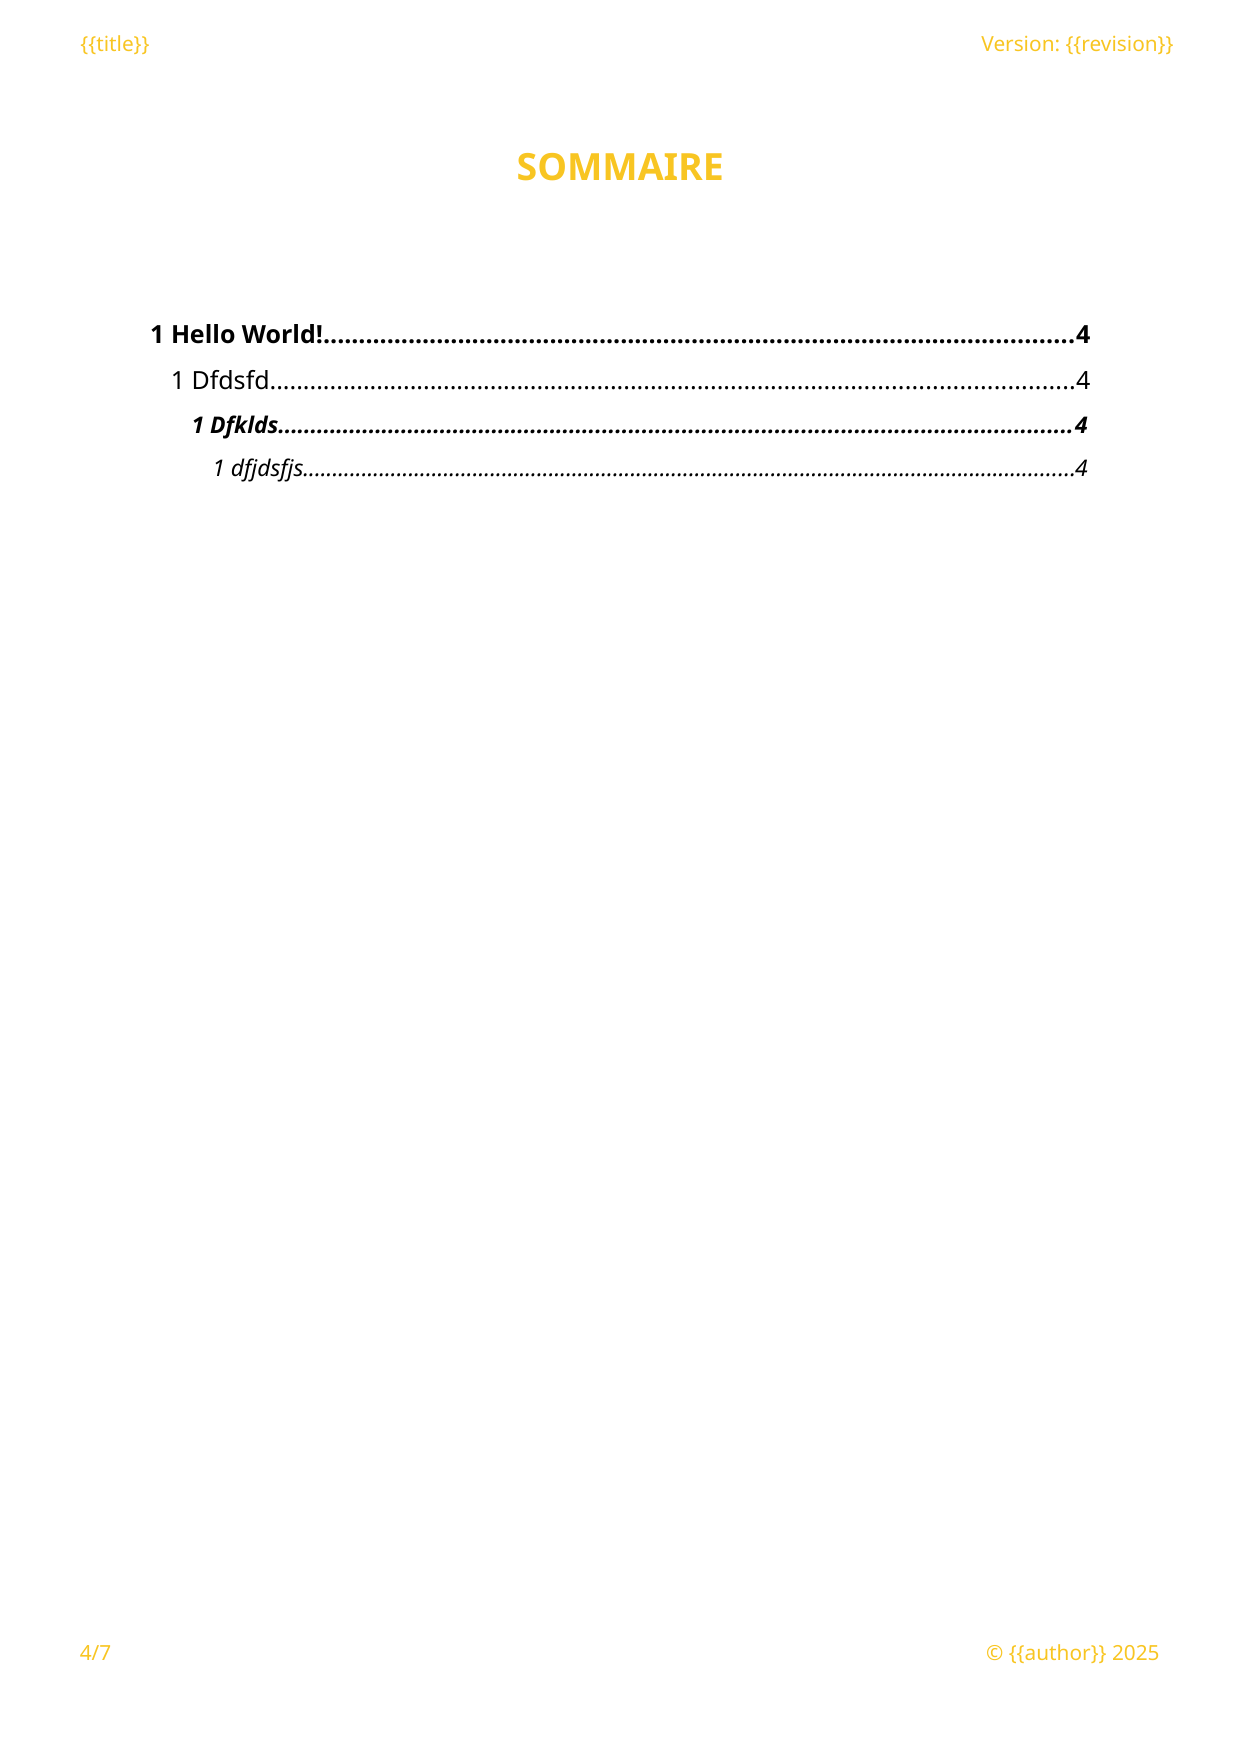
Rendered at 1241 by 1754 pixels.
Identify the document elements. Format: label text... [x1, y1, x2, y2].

title SOMMAIRE [150, 141, 1090, 192]
text 1 dfjdsfjs 4 [212, 452, 1090, 483]
text 1 Dfklds 4 [191, 408, 1090, 440]
text 1 Dfdsfd 4 [171, 363, 1090, 397]
text 1 Hello World! 4 [150, 317, 1090, 351]
